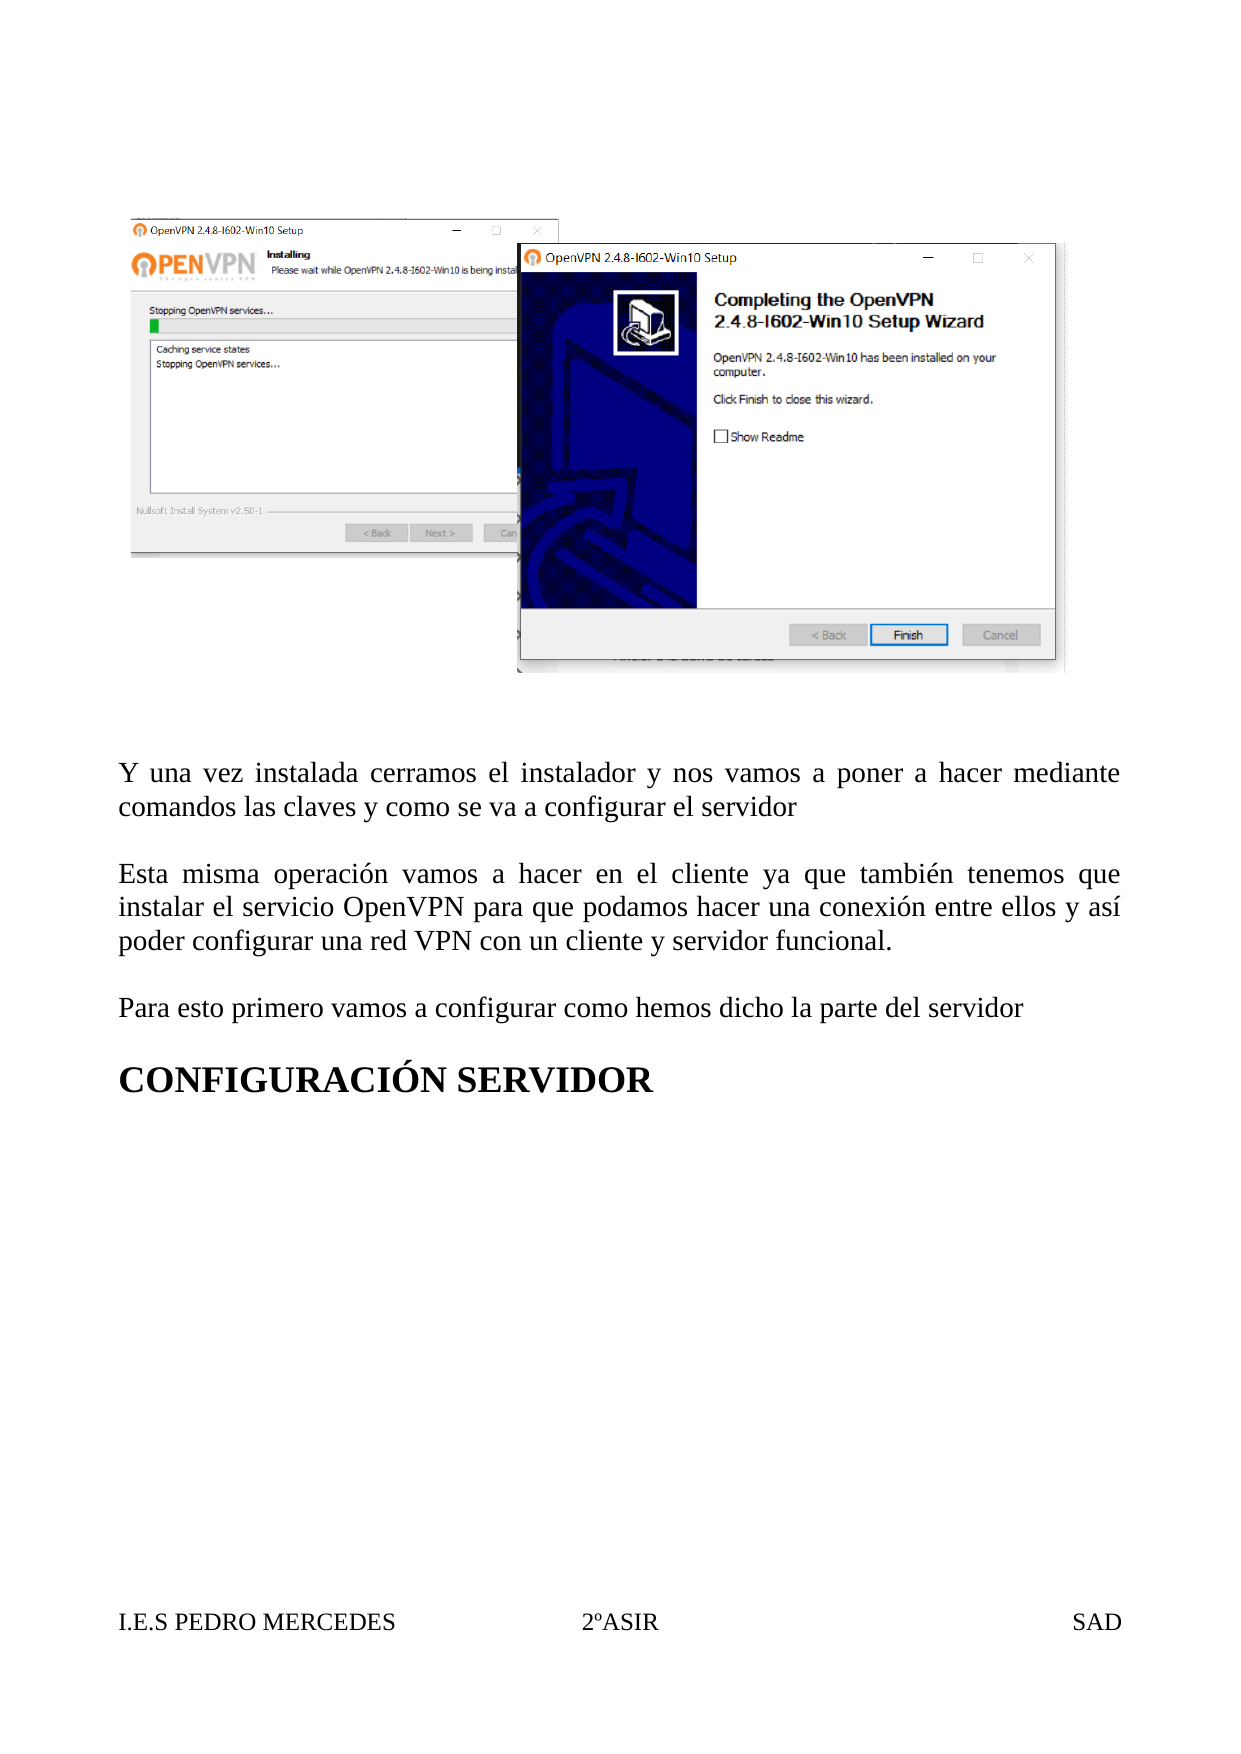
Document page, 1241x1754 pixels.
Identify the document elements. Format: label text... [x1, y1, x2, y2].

text Para esto primero vamos a configurar como hemos dicho la parte del servidor [118, 990, 1122, 1024]
text Y una vez instalada cerramos el instalador y nos vamos a poner a hacer mediante comandos las claves y como se va a configurar el servidor [118, 755, 1122, 822]
text CONFIGURACIÓN SERVIDOR [118, 1057, 1122, 1100]
picture [130, 218, 1069, 673]
text Esta misma operación vamos a hacer en el cliente ya que también tenemos que instalar el servicio OpenVPN para que podamos hacer una conexión entre ellos y así poder configurar una red VPN con un cliente y servidor funcional. [118, 856, 1122, 957]
